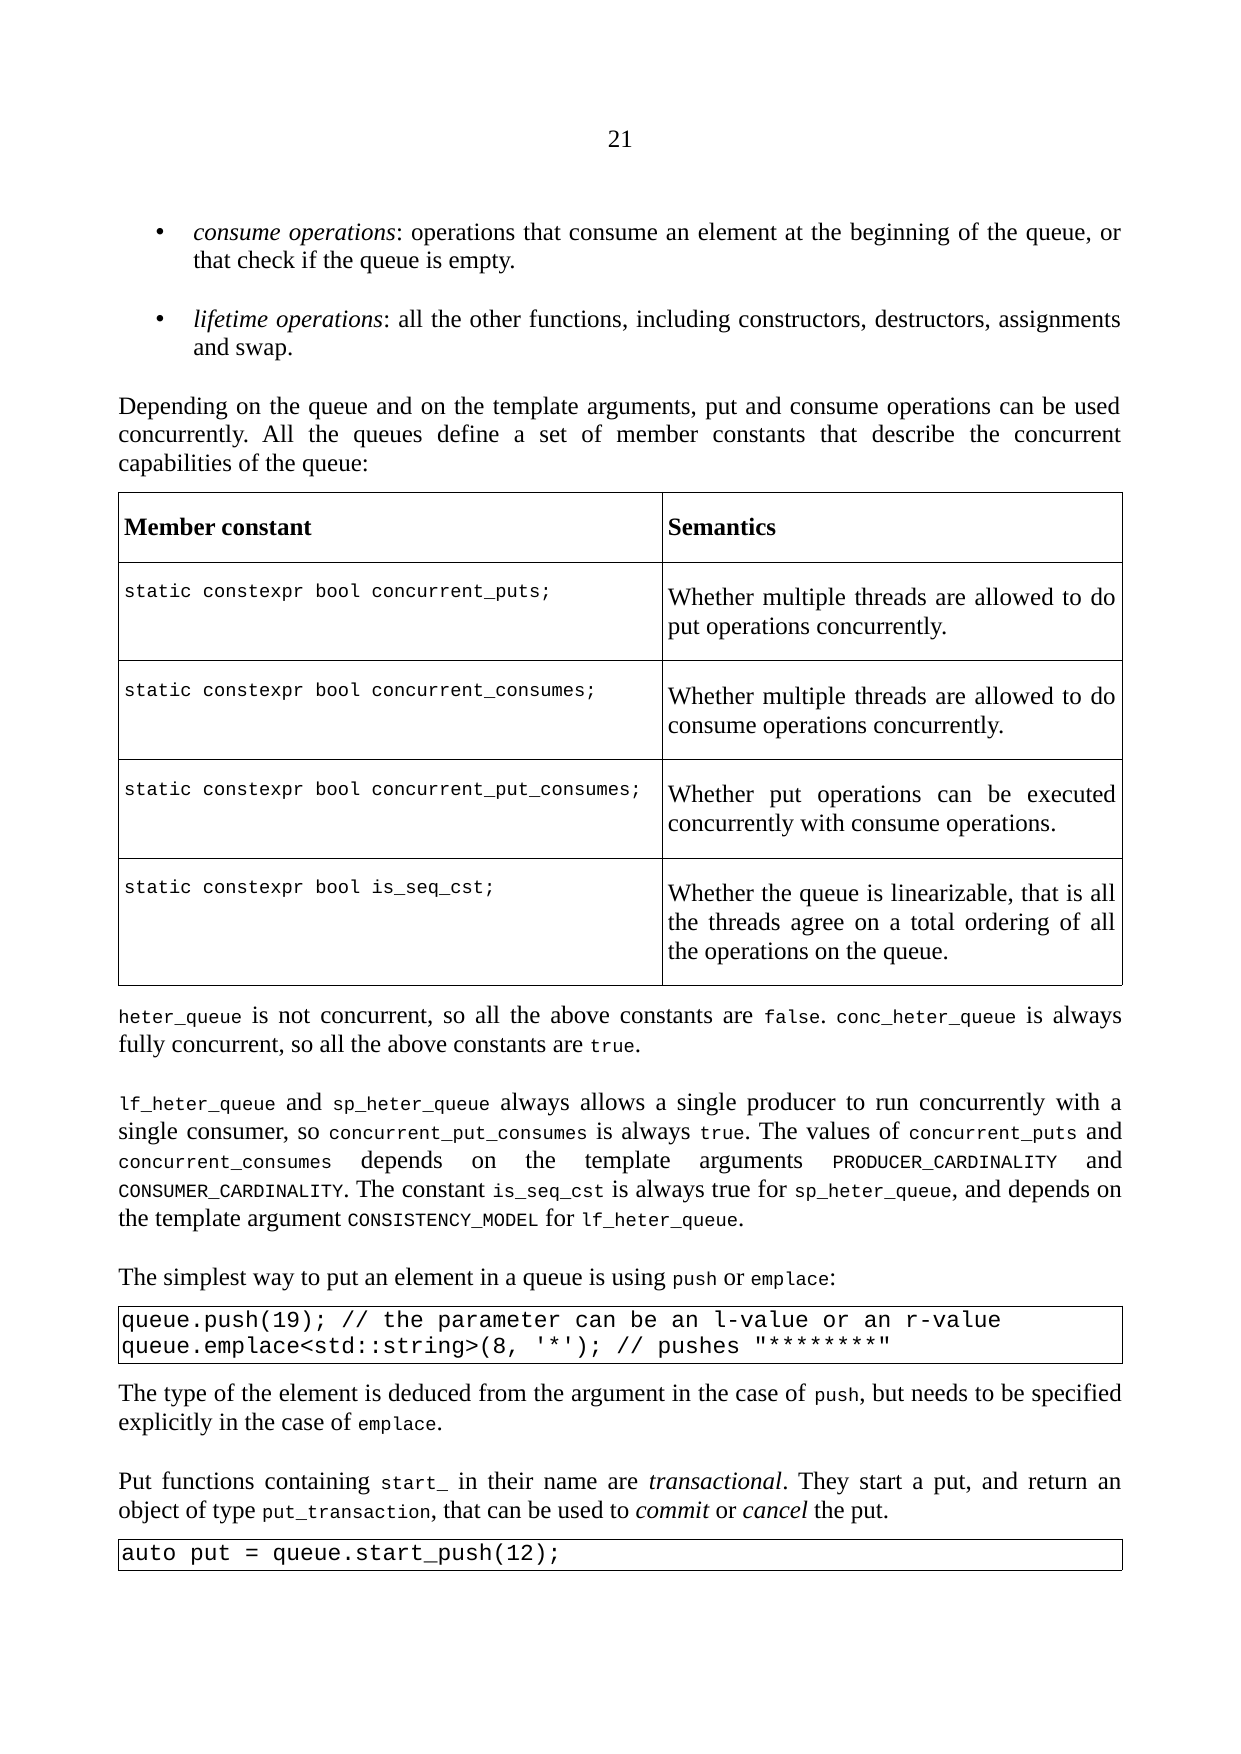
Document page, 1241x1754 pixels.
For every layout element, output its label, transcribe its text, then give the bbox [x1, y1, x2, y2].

text Depending on the queue and on the template arguments, put and consume operations can be used concurrently. All the queues define a set of member constants that describe the concurrent capabilities of the queue: [118, 391, 1122, 477]
list consume operations: operations that consume an element at the beginning of the queue, or that check if the queue is empty. [156, 217, 1122, 274]
table_cell Whether multiple threads are allowed to do consume operations concurrently. [663, 661, 1122, 759]
table_cell Whether multiple threads are allowed to do put operations concurrently. [663, 563, 1122, 660]
table_header Semantics [663, 493, 1122, 562]
text heter_queue is not concurrent, so all the above constants are false. conc_heter_queue is always fully concurrent, so all the above constants are true. [118, 1000, 1122, 1058]
table_cell static constexpr bool concurrent_consumes; [119, 661, 662, 759]
table_cell static constexpr bool is_seq_cst; [119, 859, 662, 985]
text Put functions containing start_ in their name are transactional. They start a put, and return an object of type put_transaction, that can be used to commit or cancel the put. [118, 1466, 1122, 1524]
text queue.push(19); // the parameter can be an l-value or an r-value [119, 1307, 1122, 1331]
text lf_heter_queue and sp_heter_queue always allows a single producer to run concurrently with a single consumer, so concurrent_put_consumes is always true. The values of concurrent_puts and concurrent_consumes depends on the template arguments PRODUCER_CARDINALITY and CONSUMER_CARDINALITY. The constant is_seq_cst is always true for sp_heter_queue, and depends on the template argument CONSISTENCY_MODEL for lf_heter_queue. [118, 1087, 1122, 1232]
text queue.emplace<std::string>(8, '*'); // pushes "********" [119, 1331, 1122, 1363]
table_cell static constexpr bool concurrent_puts; [119, 563, 662, 660]
text The simplest way to put an element in a queue is using push or emplace: [118, 1262, 1122, 1291]
table_cell static constexpr bool concurrent_put_consumes; [119, 760, 662, 858]
text The type of the element is deduced from the argument in the case of push, but needs to be specified explicitly in the case of emplace. [118, 1378, 1122, 1436]
text auto put = queue.start_push(12); [119, 1540, 1122, 1570]
table_cell Whether put operations can be executed concurrently with consume operations. [663, 760, 1122, 858]
table_header Member constant [119, 493, 662, 562]
list lifetime operations: all the other functions, including constructors, destructors, assignments and swap. [156, 304, 1122, 361]
table_cell Whether the queue is linearizable, that is all the threads agree on a total ordering of all the operations on the queue. [663, 859, 1122, 985]
